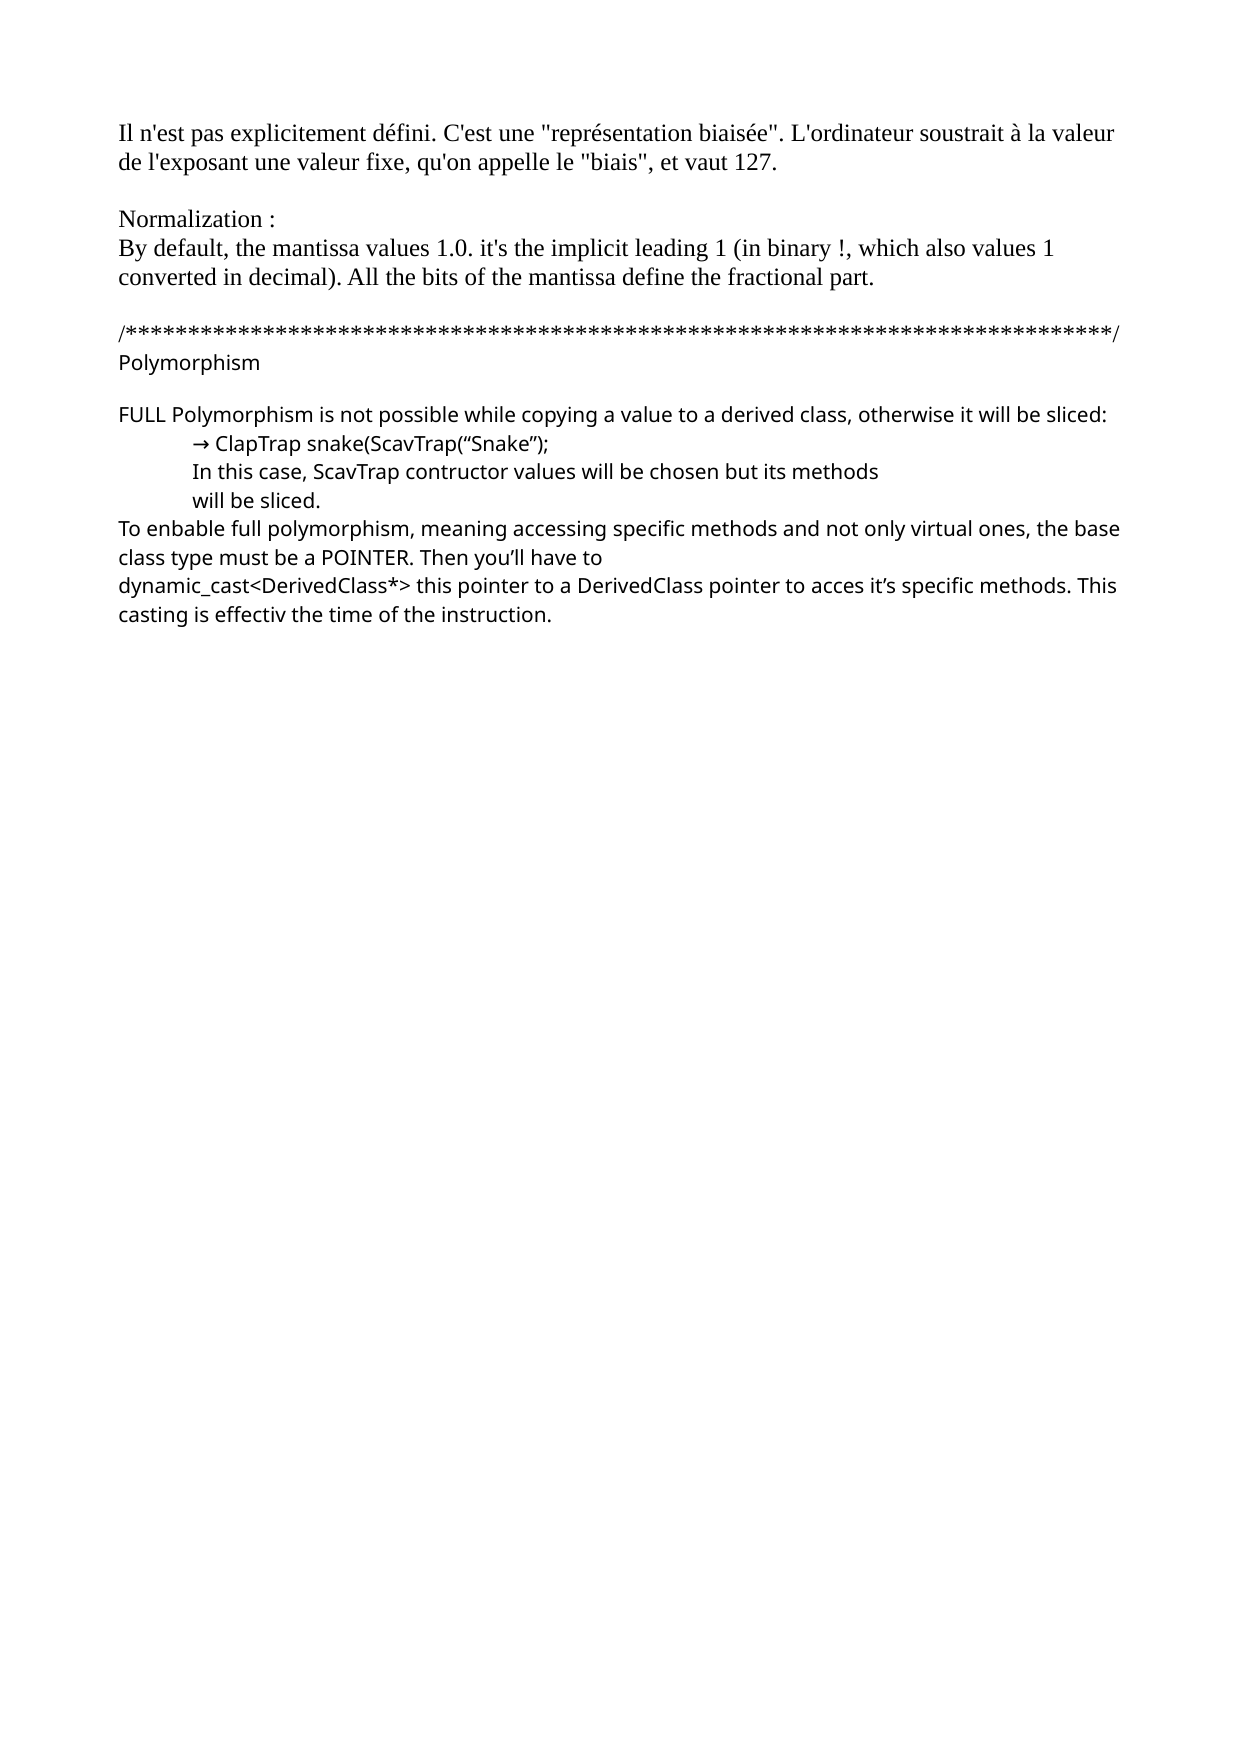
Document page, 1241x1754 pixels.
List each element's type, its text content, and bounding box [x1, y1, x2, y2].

text will be sliced. [118, 486, 1122, 514]
text → ClapTrap snake(ScavTrap(“Snake”); [118, 429, 1122, 457]
text To enbable full polymorphism, meaning accessing specific methods and not only virtual ones, the base class type must be a POINTER. Then you’ll have to [118, 514, 1122, 571]
text Il n'est pas explicitement défini. C'est une "représentation biaisée". L'ordinateur soustrait à la valeur de l'exposant une valeur fixe, qu'on appelle le "biais", et vaut 127. [118, 118, 1122, 176]
text /*******************************************************************************/ [118, 319, 1122, 348]
text Polymorphism [118, 348, 1122, 377]
text dynamic_cast<DerivedClass*> this pointer to a DerivedClass pointer to acces it’s specific methods. This casting is effectiv the time of the instruction. [118, 571, 1122, 628]
text By default, the mantissa values 1.0. it's the implicit leading 1 (in binary !, which also values 1 converted in decimal). All the bits of the mantissa define the fractional part. [118, 233, 1122, 291]
text Normalization : [118, 204, 1122, 233]
text In this case, ScavTrap contructor values will be chosen but its methods [118, 457, 1122, 486]
text FULL Polymorphism is not possible while copying a value to a derived class, otherwise it will be sliced: [118, 401, 1122, 429]
